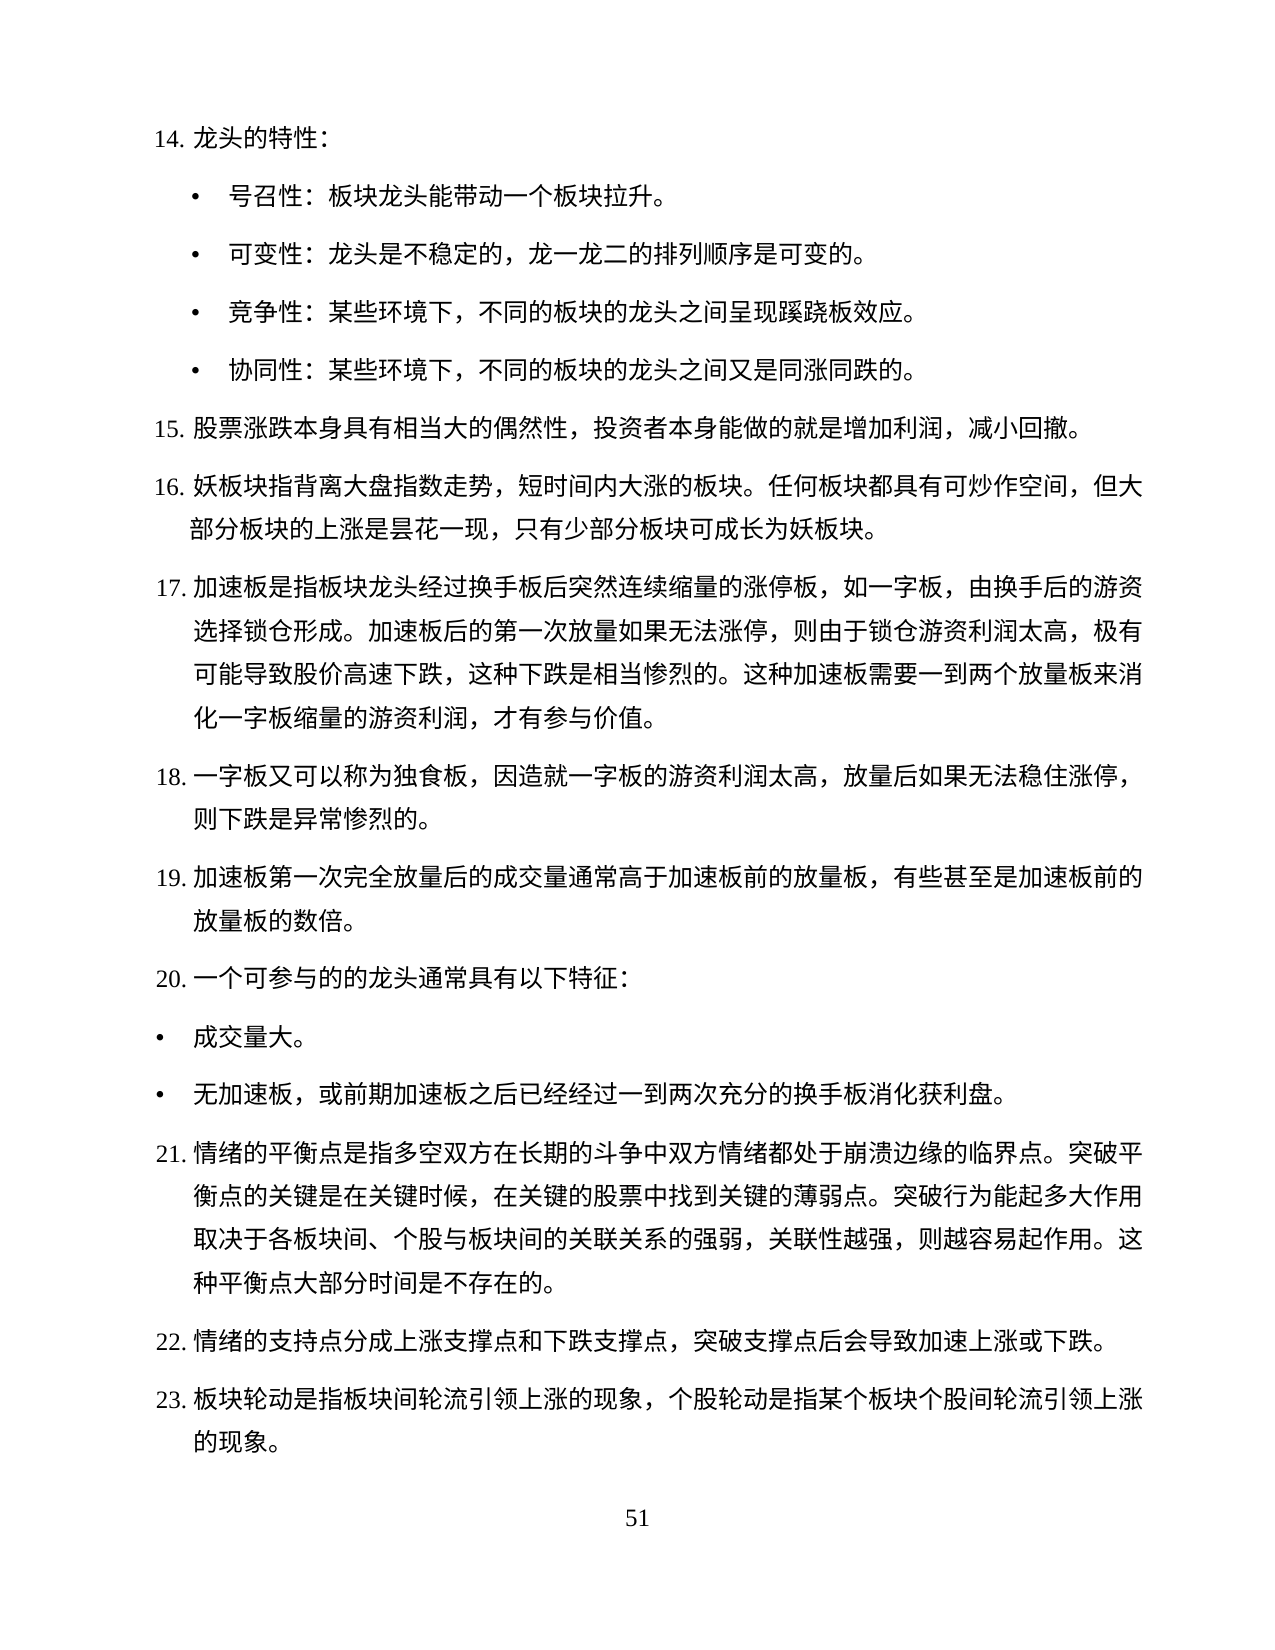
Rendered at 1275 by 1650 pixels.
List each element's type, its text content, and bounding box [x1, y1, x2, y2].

list 一个可参与的的龙头通常具有以下特征： [156, 959, 1157, 995]
list 股票涨跌本身具有相当大的偶然性，投资者本身能做的就是增加利润，减小回撤。 [153, 408, 1157, 444]
list 无加速板，或前期加速板之后已经经过一到两次充分的换手板消化获利盘。 [156, 1075, 1157, 1111]
list 妖板块指背离大盘指数走势，短时间内大涨的板块。任何板块都具有可炒作空间，但大部分板块的上涨是昙花一现，只有少部分板块可成长为妖板块。 [153, 466, 1157, 546]
list 竞争性：某些环境下，不同的板块的龙头之间呈现蹊跷板效应。 [191, 292, 1157, 328]
list 加速板是指板块龙头经过换手板后突然连续缩量的涨停板，如一字板，由换手后的游资选择锁仓形成。加速板后的第一次放量如果无法涨停，则由于锁仓游资利润太高，极有可能导致股价高速下跌，这种下跌是相当惨烈的。这种加速板需要一到两个放量板来消化一字板缩量的游资利润，才有参与价值。 [156, 568, 1157, 734]
list 成交量大。 [156, 1017, 1157, 1053]
list 协同性：某些环境下，不同的板块的龙头之间又是同涨同跌的。 [191, 350, 1157, 386]
list 情绪的平衡点是指多空双方在长期的斗争中双方情绪都处于崩溃边缘的临界点。突破平衡点的关键是在关键时候，在关键的股票中找到关键的薄弱点。突破行为能起多大作用取决于各板块间、个股与板块间的关联关系的强弱，关联性越强，则越容易起作用。这种平衡点大部分时间是不存在的。 [156, 1133, 1157, 1299]
list 情绪的支持点分成上涨支撑点和下跌支撑点，突破支撑点后会导致加速上涨或下跌。 [156, 1321, 1157, 1358]
list 龙头的特性： [153, 118, 1157, 154]
list 可变性：龙头是不稳定的，龙一龙二的排列顺序是可变的。 [191, 234, 1157, 270]
list 号召性：板块龙头能带动一个板块拉升。 [191, 176, 1157, 212]
list 一字板又可以称为独食板，因造就一字板的游资利润太高，放量后如果无法稳住涨停，则下跌是异常惨烈的。 [156, 756, 1157, 836]
list 板块轮动是指板块间轮流引领上涨的现象，个股轮动是指某个板块个股间轮流引领上涨的现象。 [156, 1379, 1157, 1459]
list 加速板第一次完全放量后的成交量通常高于加速板前的放量板，有些甚至是加速板前的放量板的数倍。 [156, 857, 1157, 937]
